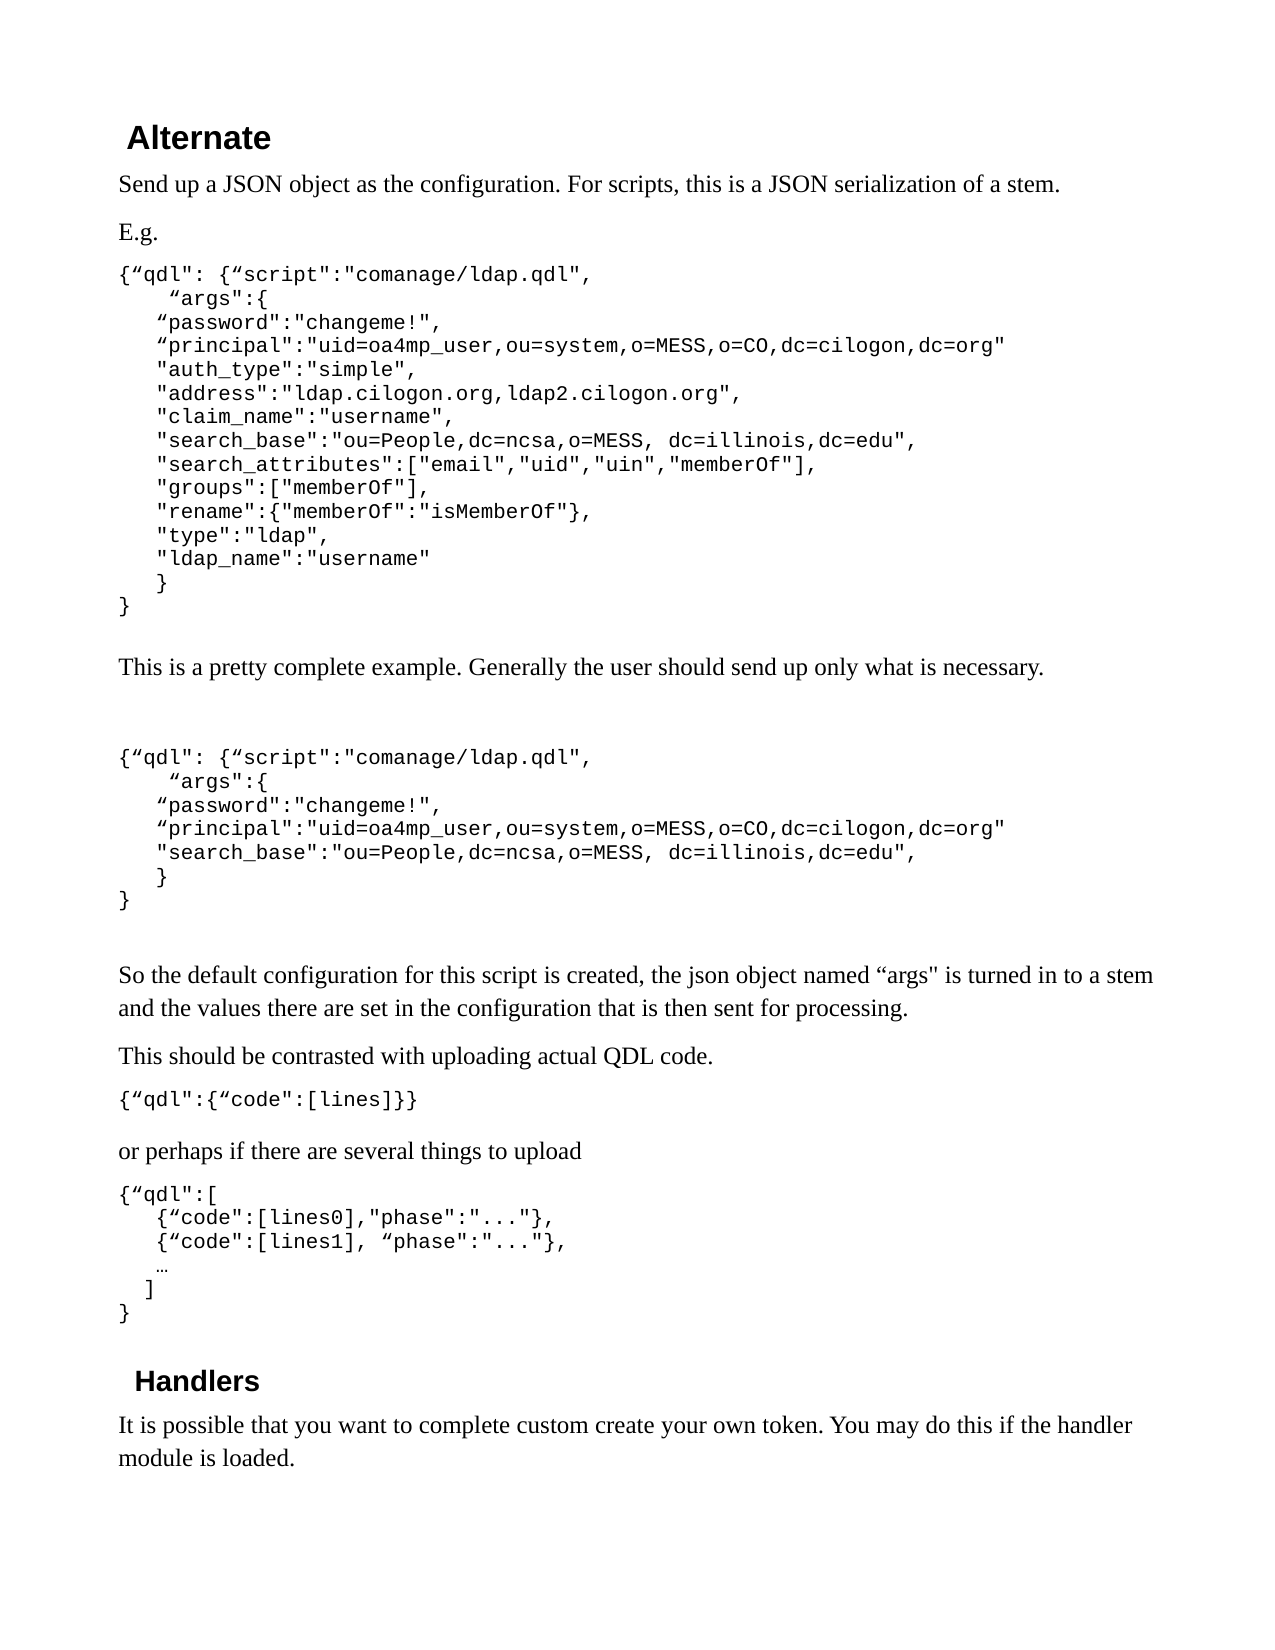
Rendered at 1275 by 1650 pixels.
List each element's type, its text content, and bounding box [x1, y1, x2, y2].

text "groups":["memberOf"], "rename":{"memberOf":"isMemberOf"}, "type":"ldap", "ldap_name":"username" [118, 477, 1157, 572]
text This is a pretty complete example. Generally the user should send up only what is necessary. [118, 619, 1157, 681]
subtitle Handlers [118, 1364, 1157, 1397]
text … [118, 1254, 1157, 1278]
text {“code":[lines1], “phase":"..."}, [118, 1231, 1157, 1254]
text or perhaps if there are several things to upload [118, 1136, 1157, 1165]
text This should be contrasted with uploading actual QDL code. [118, 1041, 1157, 1070]
text ] [118, 1278, 1157, 1302]
text “principal":"uid=oa4mp_user,ou=system,o=MESS,o=CO,dc=cilogon,dc=org" [118, 818, 1157, 842]
text {“qdl": {“script":"comanage/ldap.qdl", [118, 747, 1157, 771]
text } [118, 1302, 1157, 1326]
text {“qdl": {“script":"comanage/ldap.qdl", [118, 264, 1157, 288]
text “principal":"uid=oa4mp_user,ou=system,o=MESS,o=CO,dc=cilogon,dc=org" [118, 335, 1157, 359]
text E.g. [118, 217, 1157, 246]
subtitle Alternate [118, 118, 1157, 157]
text “args":{ [118, 288, 1157, 312]
text “password":"changeme!", [118, 795, 1157, 818]
text "search_base":"ou=People,dc=ncsa,o=MESS, dc=illinois,dc=edu", } [118, 842, 1157, 889]
text } [118, 889, 1157, 913]
text {“qdl":{“code":[lines]}} [118, 1089, 1157, 1112]
text } [118, 572, 1157, 596]
text “password":"changeme!", [118, 312, 1157, 335]
text } [118, 596, 1157, 619]
text {“code":[lines0],"phase":"..."}, [118, 1207, 1157, 1231]
text “args":{ [118, 771, 1157, 795]
text "auth_type":"simple", "address":"ldap.cilogon.org,ldap2.cilogon.org", "claim_name":"username", "search_base":"ou=People,dc=ncsa,o=MESS, dc=illinois,dc=edu", "search_attributes":["email","uid","uin","memberOf"], [118, 359, 1157, 477]
text Send up a JSON object as the configuration. For scripts, this is a JSON serialization of a stem. [118, 169, 1157, 198]
text So the default configuration for this script is created, the json object named “args" is turned in to a stem and the values there are set in the configuration that is then sent for processing. [118, 961, 1157, 1022]
text It is possible that you want to complete custom create your own token. You may do this if the handler module is loaded. [118, 1410, 1157, 1472]
text {“qdl":[ [118, 1184, 1157, 1207]
